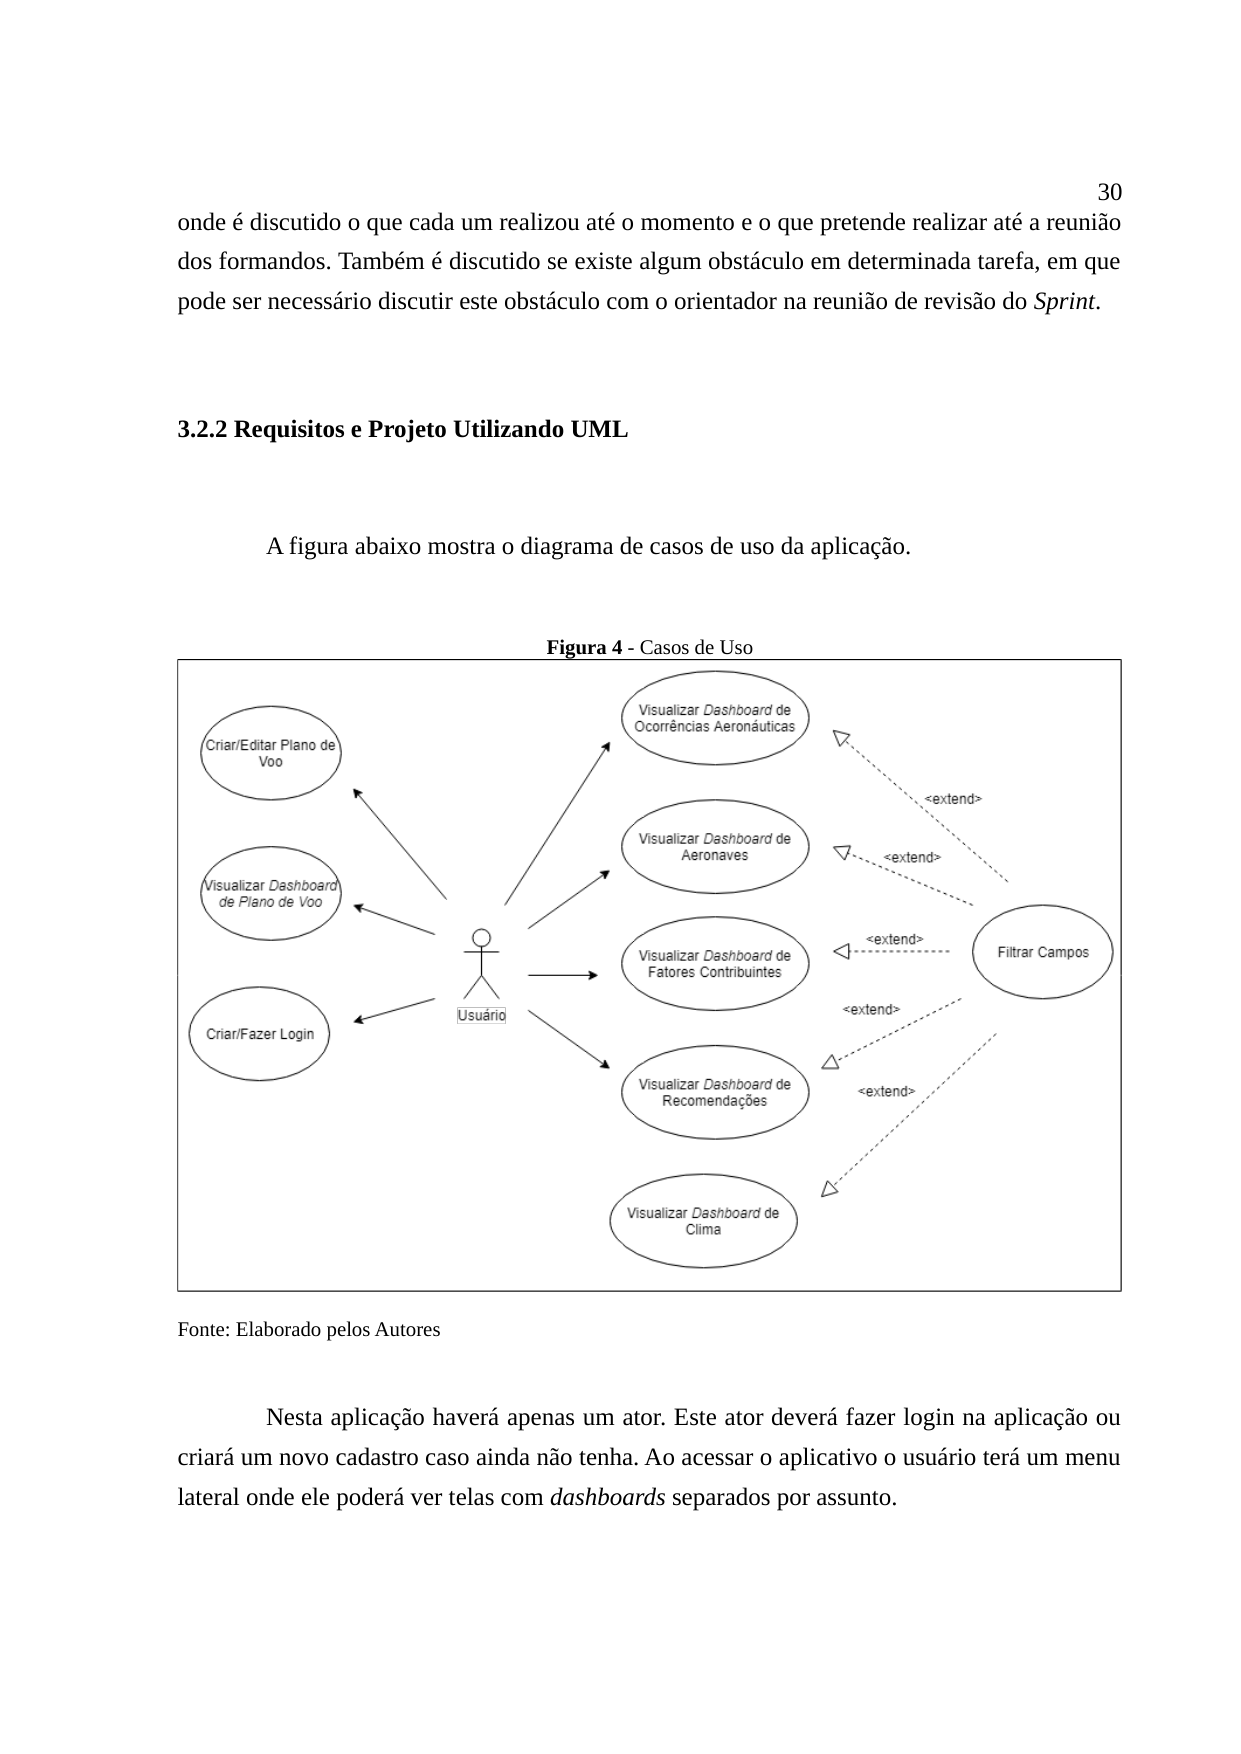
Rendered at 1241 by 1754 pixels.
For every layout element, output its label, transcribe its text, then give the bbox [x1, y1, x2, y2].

text onde é discutido o que cada um realizou até o momento e o que pretende realizar até a reunião dos formandos. Também é discutido se existe algum obstáculo em determinada tarefa, em que pode ser necessário discutir este obstáculo com o orientador na reunião de revisão do Sprint. [177, 207, 1122, 314]
text A figura abaixo mostra o diagrama de casos de uso da aplicação. [177, 531, 1122, 560]
picture [177, 659, 1123, 1293]
text Figura 4 - Casos de Uso [177, 635, 1122, 659]
subtitle Requisitos e Projeto Utilizando UML [177, 414, 1122, 443]
text Nesta aplicação haverá apenas um ator. Este ator deverá fazer login na aplicação ou criará um novo cadastro caso ainda não tenha. Ao acessar o aplicativo o usuário terá um menu lateral onde ele poderá ver telas com dashboards separados por assunto. [177, 1402, 1122, 1510]
text Fonte: Elaborado pelos Autores [177, 1317, 1122, 1341]
